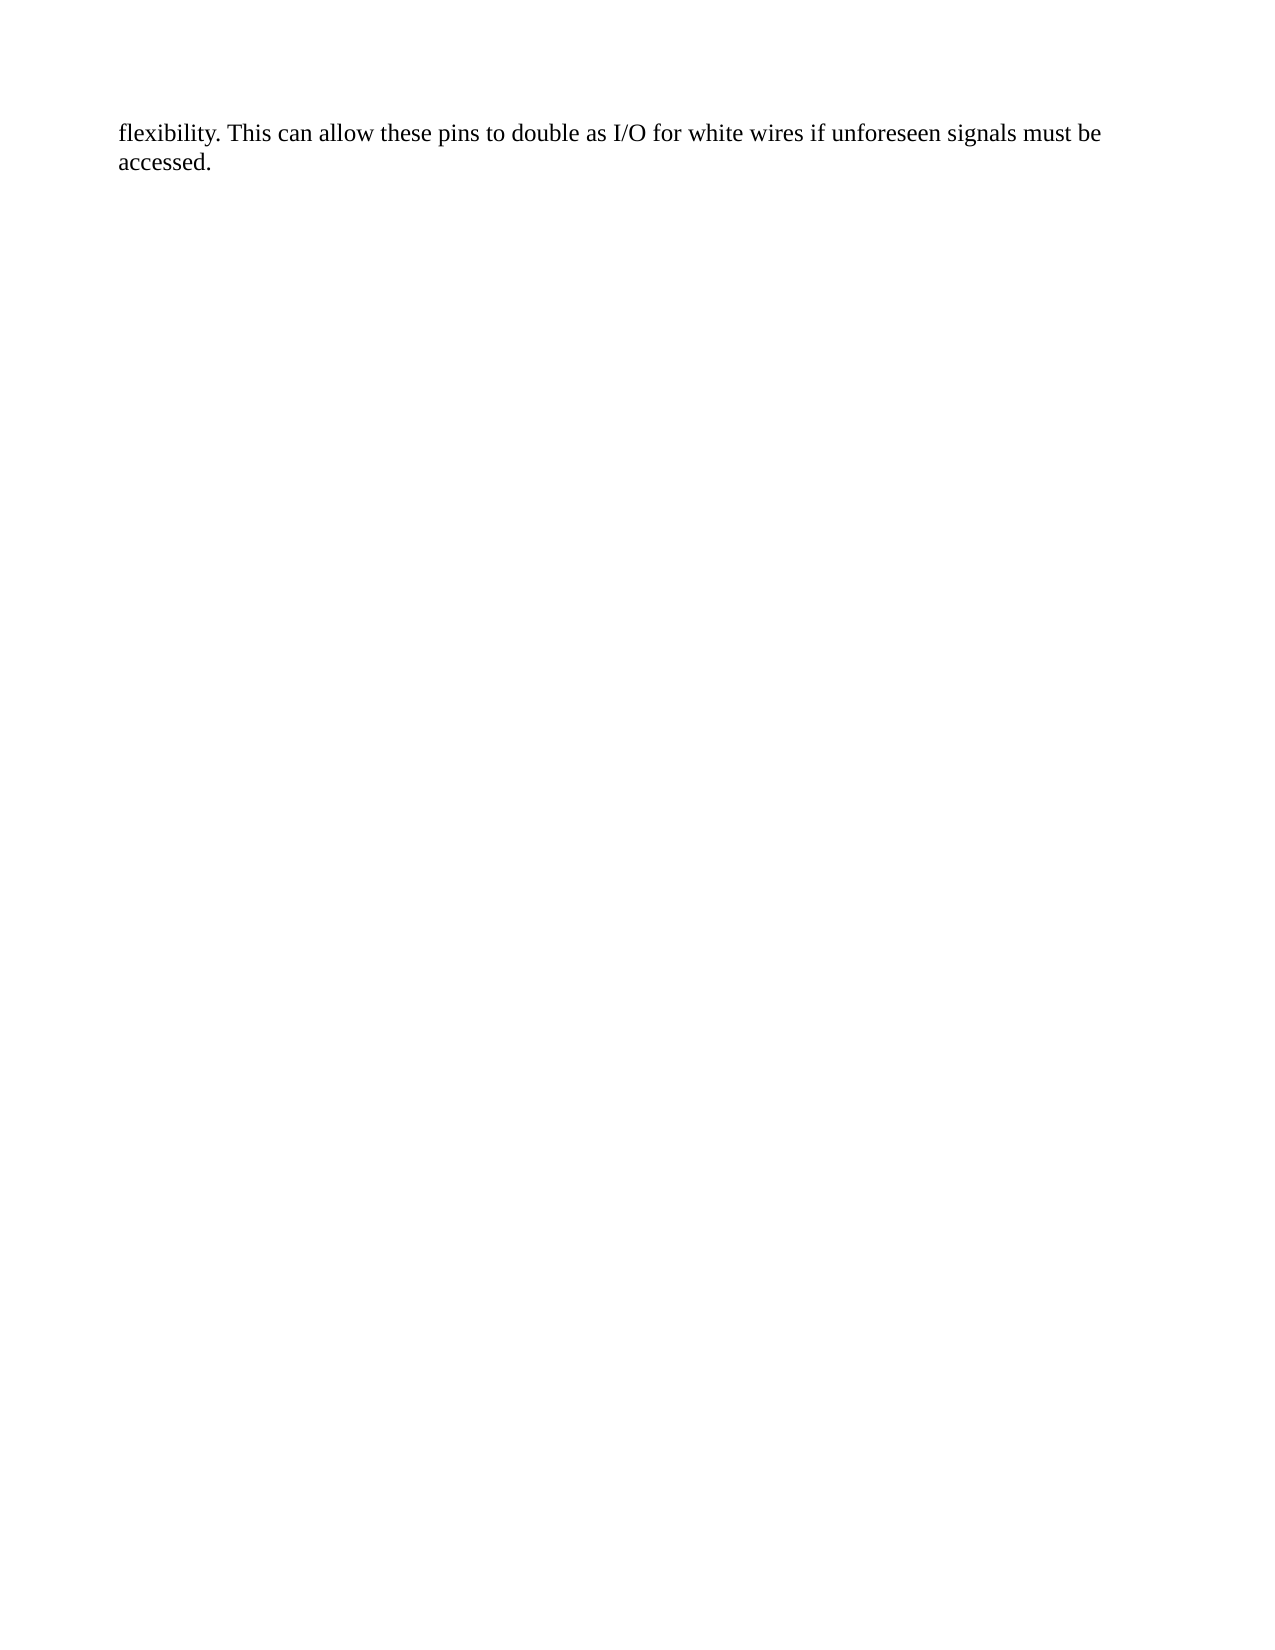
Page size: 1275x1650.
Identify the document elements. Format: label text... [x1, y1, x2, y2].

text flexibility. This can allow these pins to double as I/O for white wires if unforeseen signals must be accessed. [118, 118, 1157, 176]
